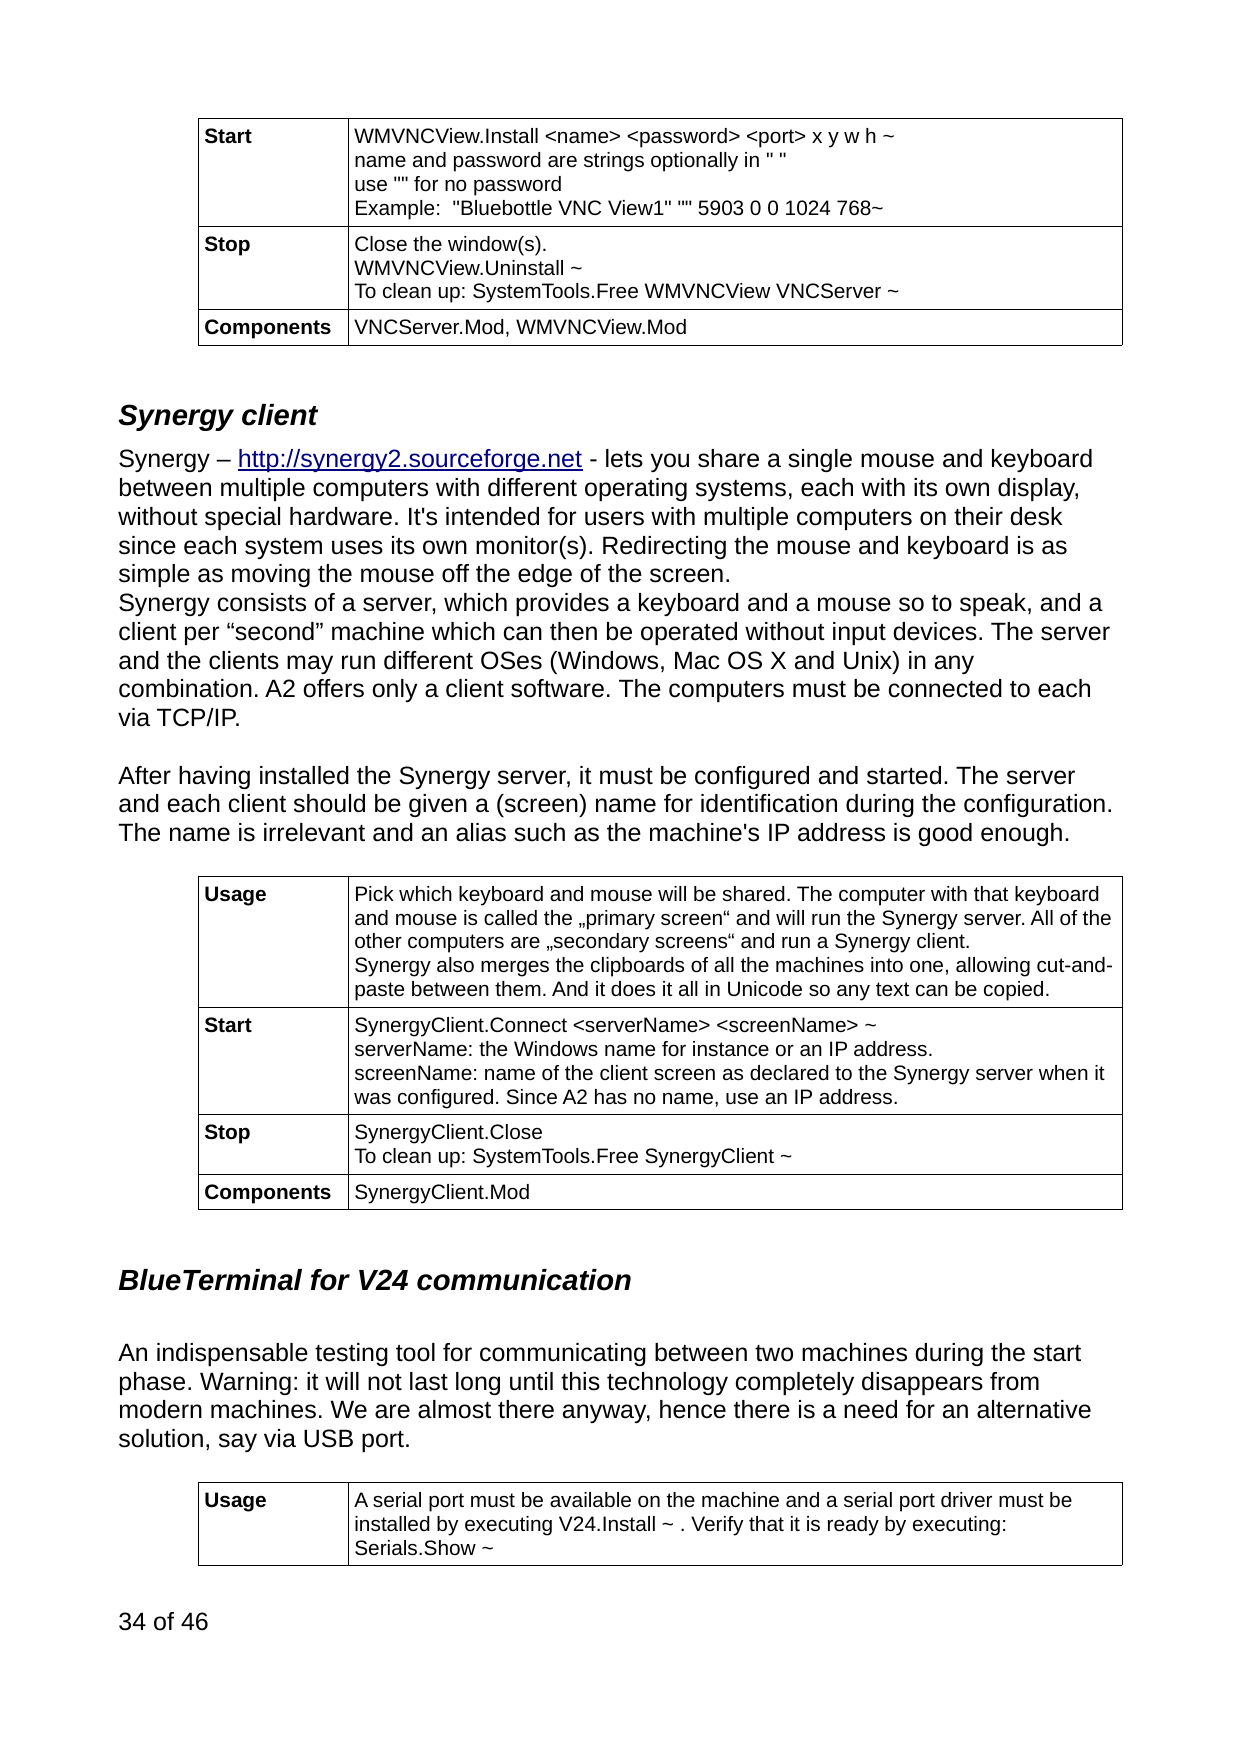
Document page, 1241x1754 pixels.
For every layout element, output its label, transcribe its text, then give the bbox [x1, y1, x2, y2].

table_cell Close the window(s). WMVNCView.Uninstall ~ To clean up: SystemTools.Free WMVNCView VNCServer ~ [349, 227, 1122, 309]
table_cell Components [199, 310, 348, 344]
table_cell SynergyClient.Close To clean up: SystemTools.Free SynergyClient ~ [349, 1115, 1122, 1174]
text Synergy – http://synergy2.sourceforge.net - lets you share a single mouse and keyboard between multiple computers with different operating systems, each with its own display, without special hardware. It's intended for users with multiple computers on their desk since each system uses its own monitor(s). Redirecting the mouse and keyboard is as simple as moving the mouse off the edge of the screen. [118, 444, 1122, 588]
table_cell Components [199, 1175, 348, 1209]
subtitle Synergy client [118, 398, 1122, 432]
table_cell WMVNCView.Install <name> <password> <port> x y w h ~ name and password are strings optionally in " " use "" for no password Example: "Bluebottle VNC View1" "" 5903 0 0 1024 768~ [349, 119, 1122, 226]
table_header Usage [199, 877, 348, 1007]
text Synergy consists of a server, which provides a keyboard and a mouse so to speak, and a client per “second” machine which can then be operated without input devices. The server and the clients may run different OSes (Windows, Mac OS X and Unix) in any combination. A2 offers only a client software. The computers must be connected to each via TCP/IP. [118, 588, 1122, 732]
table_cell Stop [199, 227, 348, 309]
table_header Usage [199, 1483, 348, 1565]
table_cell SynergyClient.Connect <serverName> <screenName> ~ serverName: the Windows name for instance or an IP address. screenName: name of the client screen as declared to the Synergy server when it was configured. Since A2 has no name, use an IP address. [349, 1008, 1122, 1114]
table_cell Start [199, 1008, 348, 1114]
table_cell VNCServer.Mod, WMVNCView.Mod [349, 310, 1122, 344]
table_cell Start [199, 119, 348, 226]
table_header A serial port must be available on the machine and a serial port driver must be installed by executing V24.Install ~ . Verify that it is ready by executing: Serials.Show ~ [349, 1483, 1122, 1565]
subtitle BlueTerminal for V24 communication [118, 1263, 1122, 1297]
table_header Pick which keyboard and mouse will be shared. The computer with that keyboard and mouse is called the „primary screen“ and will run the Synergy server. All of the other computers are „secondary screens“ and run a Synergy client. Synergy also merges the clipboards of all the machines into one, allowing cut-and-paste between them. And it does it all in Unicode so any text can be copied. [349, 877, 1122, 1007]
table_cell SynergyClient.Mod [349, 1175, 1122, 1209]
text After having installed the Synergy server, it must be configured and started. The server and each client should be given a (screen) name for identification during the configuration. The name is irrelevant and an alias such as the machine's IP address is good enough. [118, 761, 1122, 847]
table_cell Stop [199, 1115, 348, 1174]
text An indispensable testing tool for communicating between two machines during the start phase. Warning: it will not last long until this technology completely disappears from modern machines. We are almost there anyway, hence there is a need for an alternative solution, say via USB port. [118, 1338, 1122, 1453]
